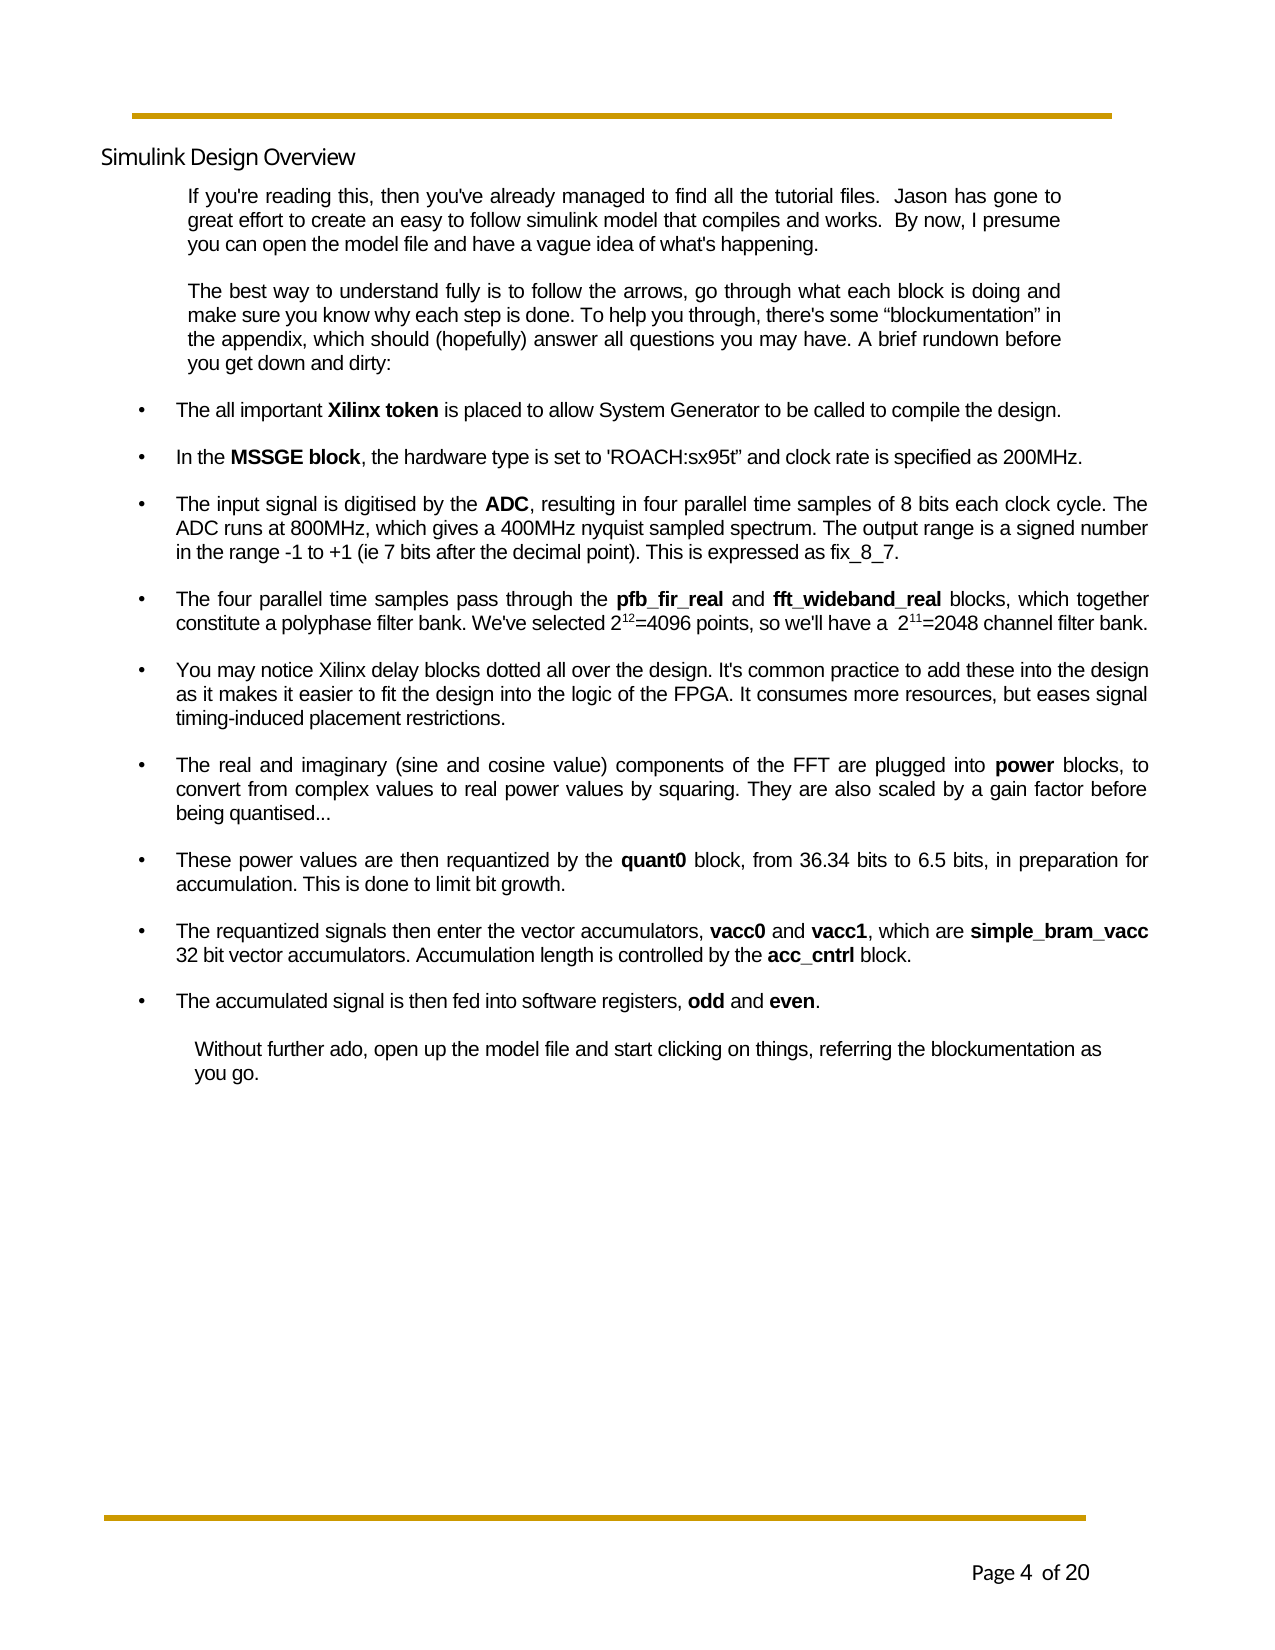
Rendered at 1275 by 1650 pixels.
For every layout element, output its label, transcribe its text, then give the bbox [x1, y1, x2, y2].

subtitle Simulink Design Overview [101, 141, 1062, 172]
list The all important Xilinx token is placed to allow System Generator to be called to compile the design. [138, 398, 1149, 422]
list The real and imaginary (sine and cosine value) components of the FFT are plugged into power blocks, to convert from complex values to real power values by squaring. They are also scaled by a gain factor before being quantised... [138, 753, 1149, 824]
text Without further ado, open up the model file and start clicking on things, referring the blockumentation as you go. [194, 1036, 1102, 1084]
list These power values are then requantized by the quant0 block, from 36.34 bits to 6.5 bits, in preparation for accumulation. This is done to limit bit growth. [138, 847, 1149, 896]
list The accumulated signal is then fed into software registers, odd and even. [138, 989, 1149, 1013]
list In the MSSGE block, the hardware type is set to 'ROACH:sx95t” and clock rate is specified as 200MHz. [138, 445, 1149, 469]
list You may notice Xilinx delay blocks dotted all over the design. It's common practice to add these into the design as it makes it easier to fit the design into the logic of the FPGA. It consumes more resources, but eases signal timing-induced placement restrictions. [138, 658, 1149, 730]
list The requantized signals then enter the vector accumulators, vacc0 and vacc1, which are simple_bram_vacc 32 bit vector accumulators. Accumulation length is controlled by the acc_cntrl block. [138, 918, 1149, 966]
list The input signal is digitised by the ADC, resulting in four parallel time samples of 8 bits each clock cycle. The ADC runs at 800MHz, which gives a 400MHz nyquist sampled spectrum. The output range is a signed number in the range -1 to +1 (ie 7 bits after the decimal point). This is expressed as fix_8_7. [138, 492, 1149, 564]
text The best way to understand fully is to follow the arrows, go through what each block is doing and make sure you know why each step is done. To help you through, there's some “blockumentation” in the appendix, which should (hopefully) answer all questions you may have. A brief rundown before you get down and dirty: [187, 279, 1062, 375]
list The four parallel time samples pass through the pfb_fir_real and fft_wideband_real blocks, which together constitute a polyphase filter bank. We've selected 212=4096 points, so we'll have a 211=2048 channel filter bank. [138, 587, 1149, 635]
text If you're reading this, then you've already managed to find all the tutorial files. Jason has gone to great effort to create an easy to follow simulink model that compiles and works. By now, I presume you can open the model file and have a vague idea of what's happening. [187, 184, 1062, 256]
